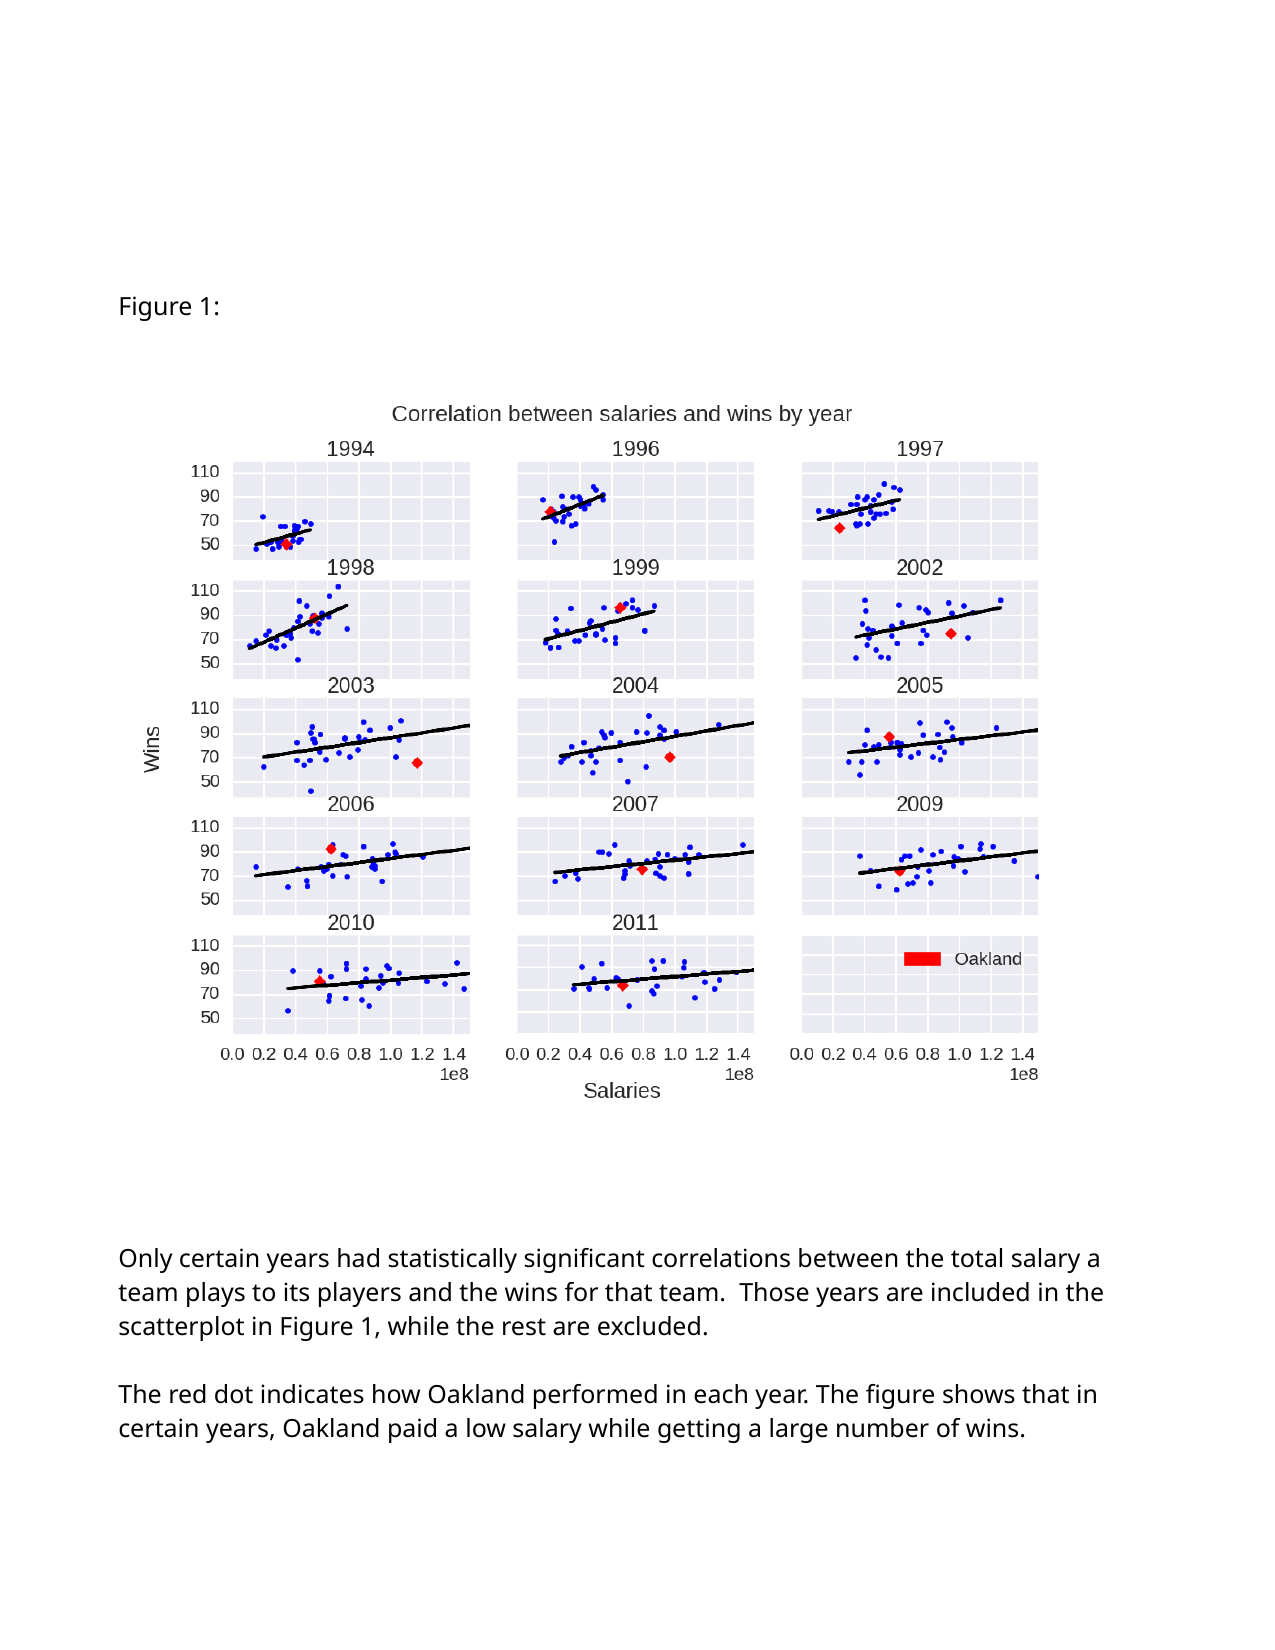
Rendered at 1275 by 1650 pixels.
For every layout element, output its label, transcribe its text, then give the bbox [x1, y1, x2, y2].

text The red dot indicates how Oakland performed in each year. The figure shows that in certain years, Oakland paid a low salary while getting a large number of wins. [118, 1377, 1157, 1445]
text Only certain years had statistically significant correlations between the total salary a team plays to its players and the wins for that team. Those years are included in the scatterplot in Figure 1, while the rest are excluded. [118, 1241, 1157, 1343]
picture [102, 390, 1142, 1105]
text Figure 1: [118, 288, 1157, 322]
